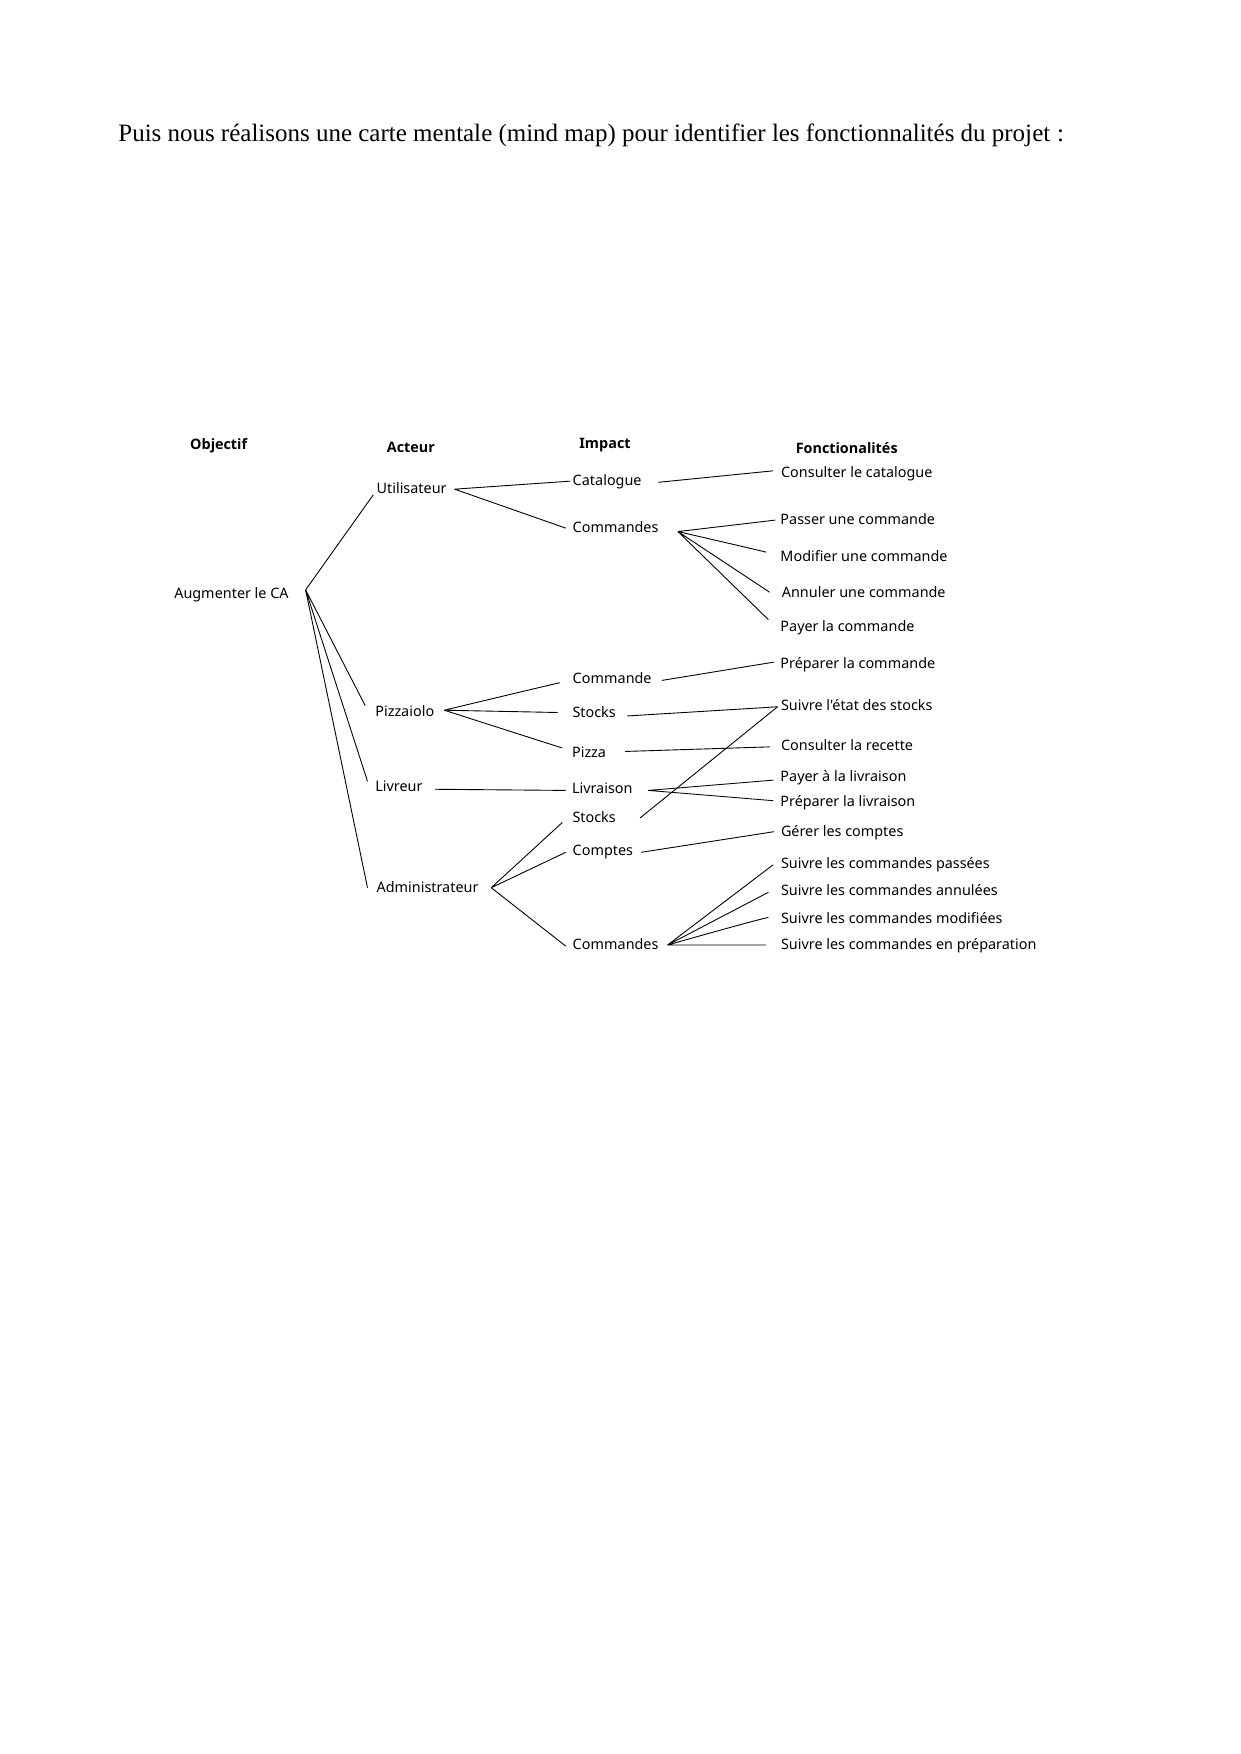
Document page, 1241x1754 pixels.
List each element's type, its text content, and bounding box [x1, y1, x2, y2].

text Puis nous réalisons une carte mentale (mind map) pour identifier les fonctionnalités du projet : [118, 118, 1122, 147]
